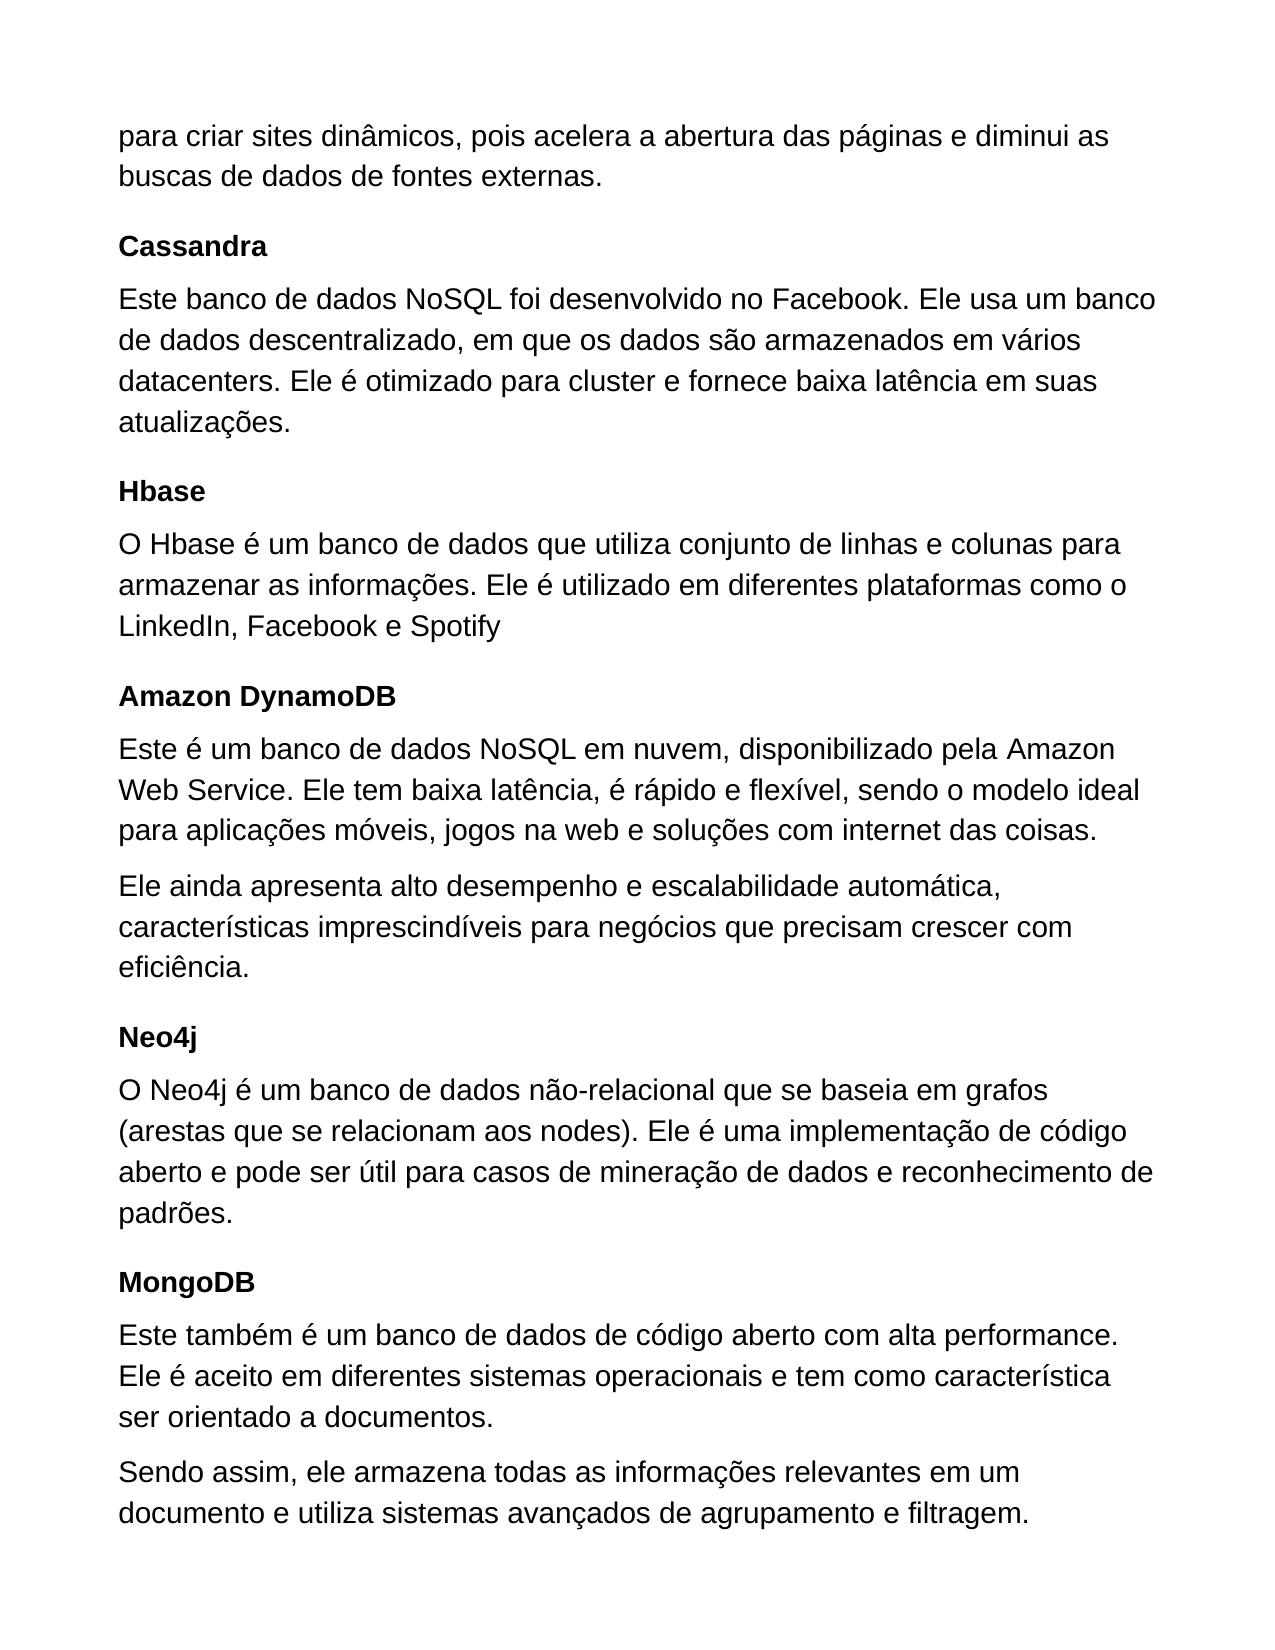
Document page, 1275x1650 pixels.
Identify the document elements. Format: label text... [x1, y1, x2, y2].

subtitle Cassandra [118, 229, 1157, 262]
text para criar sites dinâmicos, pois acelera a abertura das páginas e diminui as buscas de dados de fontes externas. [118, 118, 1157, 193]
text Sendo assim, ele armazena todas as informações relevantes em um documento e utiliza sistemas avançados de agrupamento e filtragem. [118, 1455, 1157, 1530]
text Este é um banco de dados NoSQL em nuvem, disponibilizado pela Amazon Web Service. Ele tem baixa latência, é rápido e flexível, sendo o modelo ideal para aplicações móveis, jogos na web e soluções com internet das coisas. [118, 731, 1157, 847]
text Ele ainda apresenta alto desempenho e escalabilidade automática, características imprescindíveis para negócios que precisam crescer com eficiência. [118, 868, 1157, 984]
text O Hbase é um banco de dados que utiliza conjunto de linhas e colunas para armazenar as informações. Ele é utilizado em diferentes plataformas como o LinkedIn, Facebook e Spotify [118, 527, 1157, 643]
subtitle Hbase [118, 474, 1157, 508]
subtitle MongoDB [118, 1265, 1157, 1299]
text O Neo4j é um banco de dados não-relacional que se baseia em grafos (arestas que se relacionam aos nodes). Ele é uma implementação de código aberto e pode ser útil para casos de mineração de dados e reconhecimento de padrões. [118, 1073, 1157, 1229]
text Este banco de dados NoSQL foi desenvolvido no Facebook. Ele usa um banco de dados descentralizado, em que os dados são armazenados em vários datacenters. Ele é otimizado para cluster e fornece baixa latência em suas atualizações. [118, 282, 1157, 438]
subtitle Amazon DynamoDB [118, 678, 1157, 712]
subtitle Neo4j [118, 1020, 1157, 1053]
text Este também é um banco de dados de código aberto com alta performance. Ele é aceito em diferentes sistemas operacionais e tem como característica ser orientado a documentos. [118, 1318, 1157, 1434]
